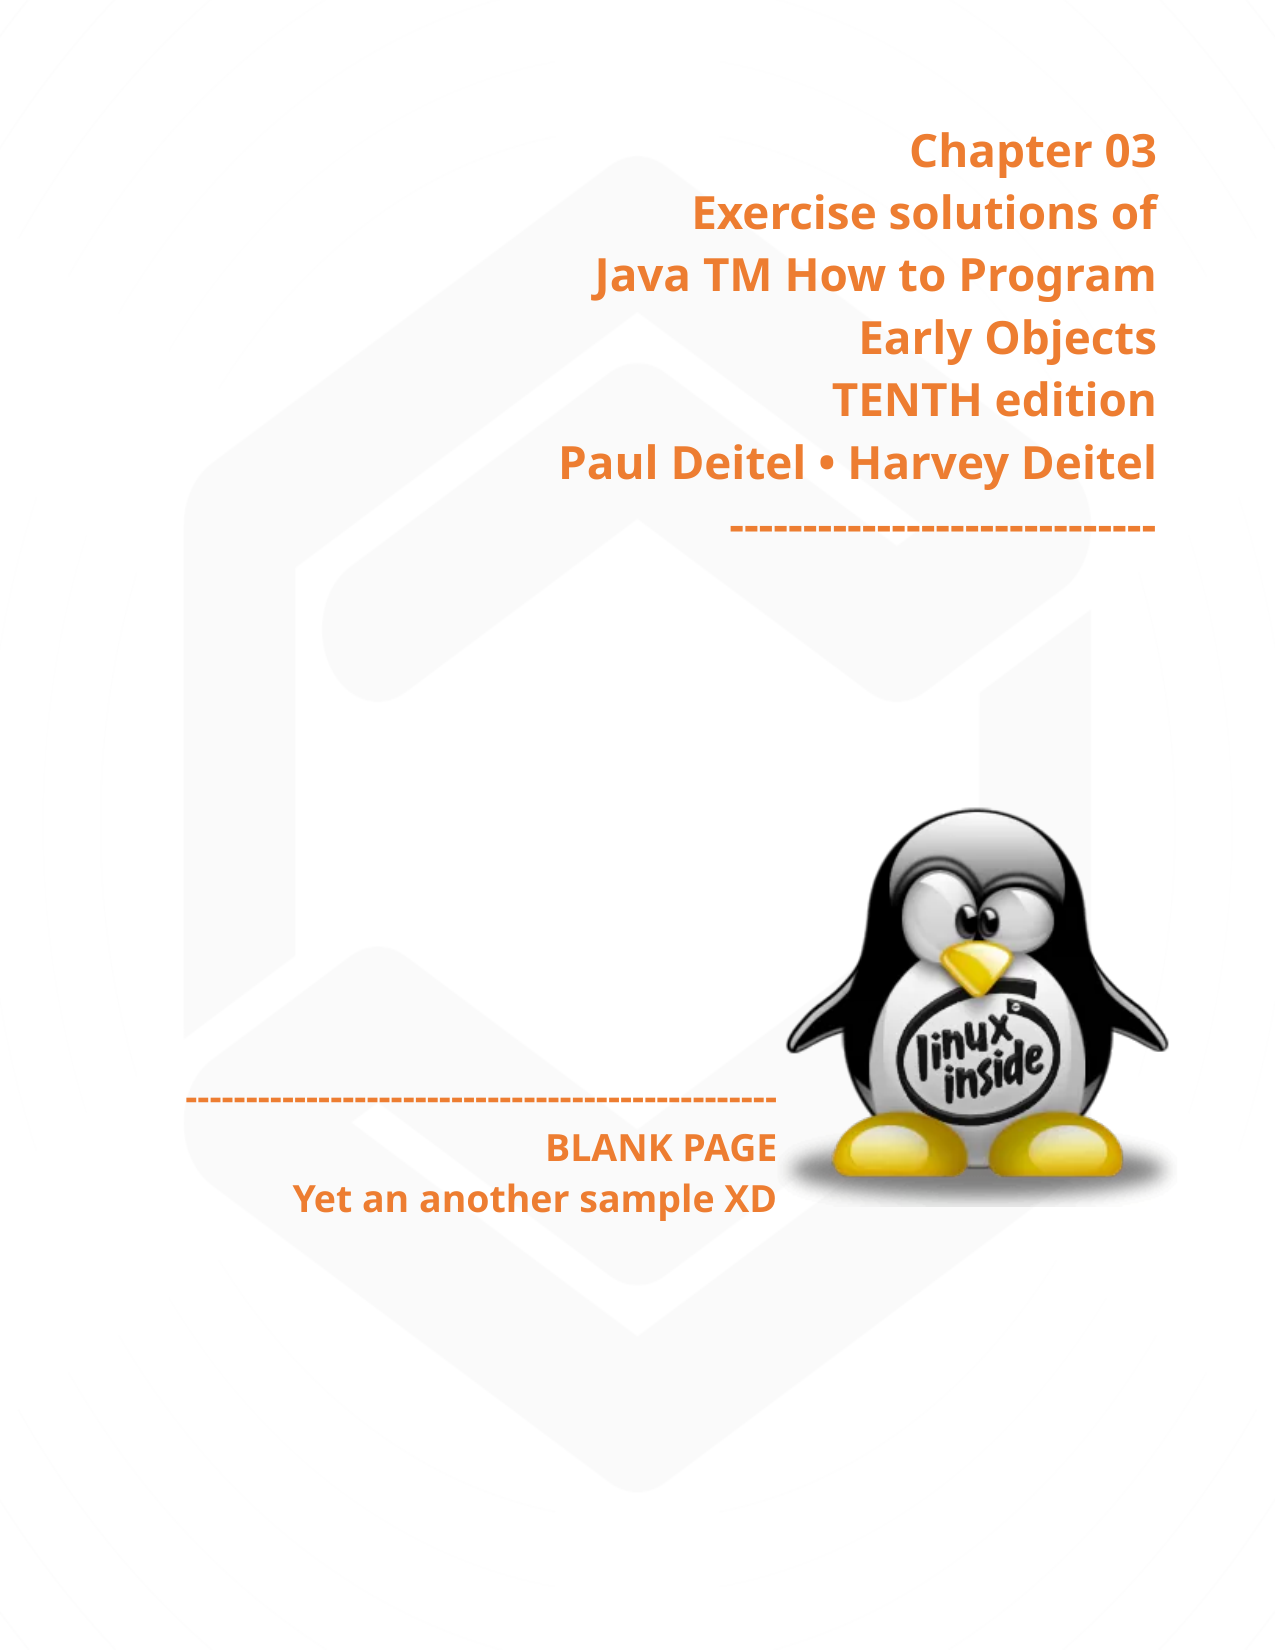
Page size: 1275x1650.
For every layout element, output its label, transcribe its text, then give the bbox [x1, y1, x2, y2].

picture [777, 806, 1178, 1207]
text Yet an another sample XD [118, 1173, 1157, 1224]
text Early Objects [118, 305, 1157, 368]
text ------------------------------------------------- [118, 1071, 777, 1122]
text Chapter 03 [118, 118, 1157, 181]
text ----------------------------- [118, 492, 1157, 555]
text Exercise solutions of [118, 181, 1157, 243]
text Paul Deitel • Harvey Deitel [118, 430, 1157, 492]
text TENTH edition [118, 368, 1157, 430]
text BLANK PAGE [118, 1122, 777, 1173]
text Java TM How to Program [118, 243, 1157, 305]
